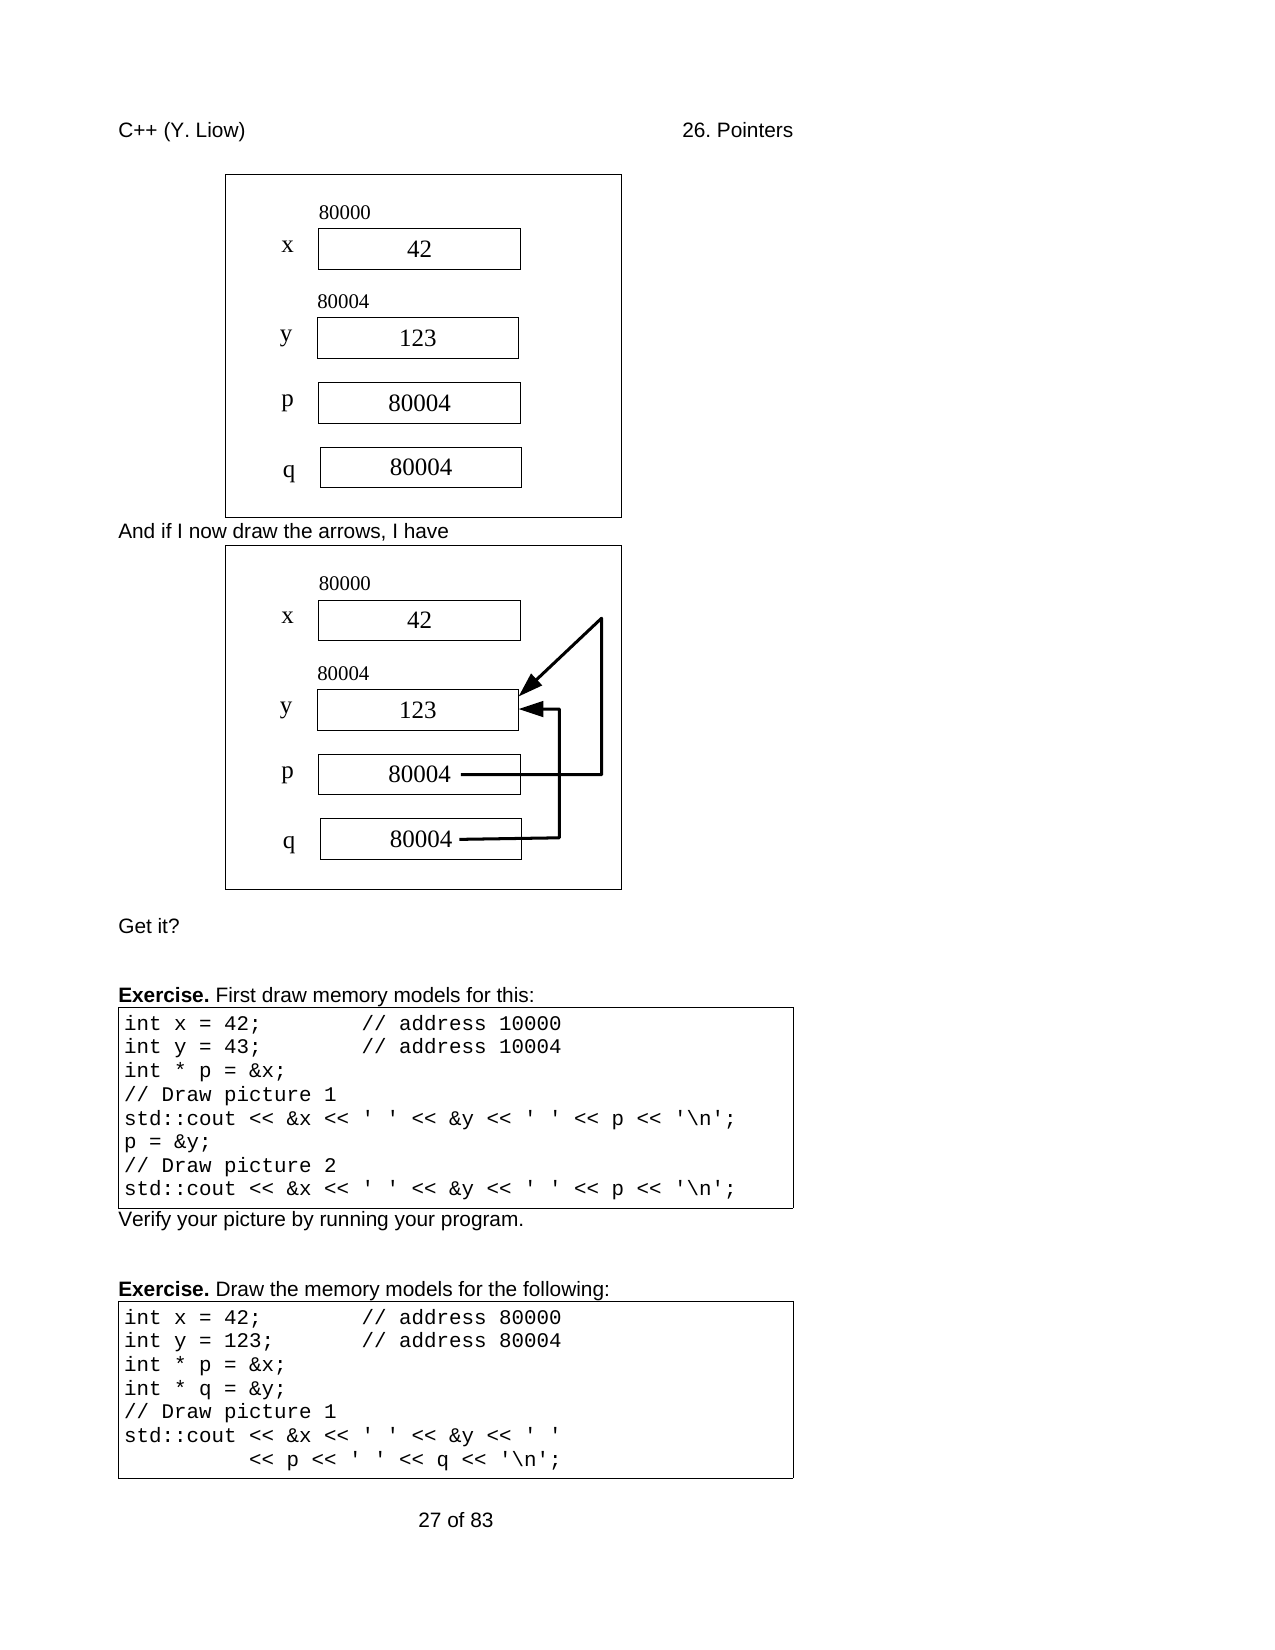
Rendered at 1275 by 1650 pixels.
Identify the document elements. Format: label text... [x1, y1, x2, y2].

text And if I now draw the arrows, I have [118, 519, 793, 542]
table_header int x = 42; // address 10000 int y = 43; // address 10004 int * p = &x; // Draw picture 1 std::cout << &x << ' ' << &y << ' ' << p << '\n'; p = &y; // Draw picture 2 std::cout << &x << ' ' << &y << ' ' << p << '\n'; [119, 1008, 793, 1208]
text Get it? [118, 914, 793, 937]
text Exercise. Draw the memory models for the following: [118, 1278, 793, 1301]
text Verify your picture by running your program. [118, 1209, 793, 1231]
table_header int x = 42; // address 80000 int y = 123; // address 80004 int * p = &x; int * q = &y; // Draw picture 1 std::cout << &x << ' ' << &y << ' ' << p << ' ' << q << '\n'; [119, 1302, 793, 1478]
text Exercise. First draw memory models for this: [118, 984, 793, 1007]
